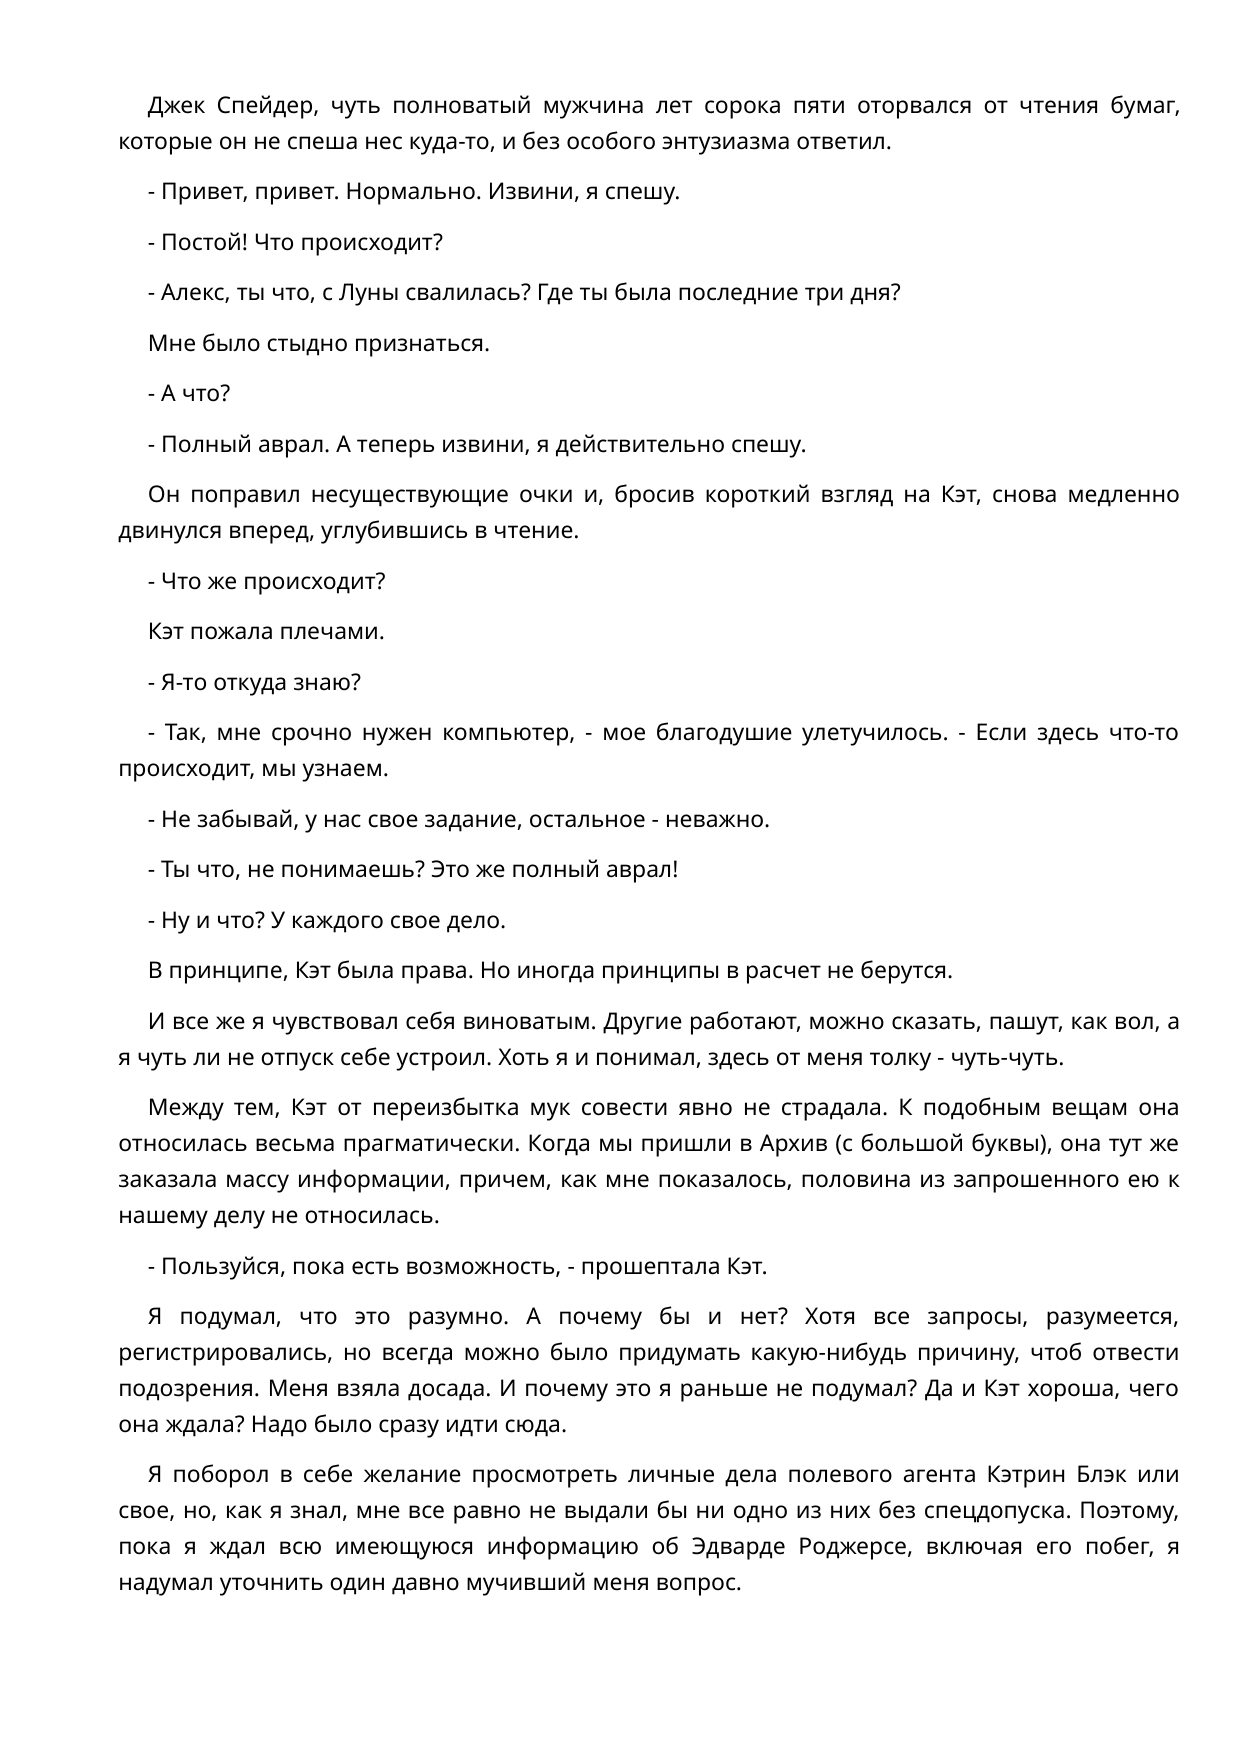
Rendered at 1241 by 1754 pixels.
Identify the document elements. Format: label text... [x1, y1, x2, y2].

text Я подумал, что это разумно. А почему бы и нет? Хотя все запросы, разумеется, регистрировались, но всегда можно было придумать какую-нибудь причину, чтоб отвести подозрения. Меня взяла досада. И почему это я раньше не подумал? Да и Кэт хороша, чего она ждала? Надо было сразу идти сюда. [118, 1300, 1181, 1439]
text И все же я чувствовал себя виноватым. Другие работают, можно сказать, пашут, как вол, а я чуть ли не отпуск себе устроил. Хоть я и понимал, здесь от меня толку - чуть-чуть. [118, 1005, 1181, 1072]
text - Что же происходит? [118, 565, 1181, 596]
text Он поправил несуществующие очки и, бросив короткий взгляд на Кэт, снова медленно двинулся вперед, углубившись в чтение. [118, 478, 1181, 545]
text - Алекс, ты что, с Луны свалилась? Где ты была последние три дня? [118, 276, 1181, 307]
text - Привет, привет. Нормально. Извини, я спешу. [118, 175, 1181, 206]
text Кэт пожала плечами. [118, 615, 1181, 646]
text - Так, мне срочно нужен компьютер, - мое благодушие улетучилось. - Если здесь что-то происходит, мы узнаем. [118, 716, 1181, 783]
text Между тем, Кэт от переизбытка мук совести явно не страдала. К подобным вещам она относилась весьма прагматически. Когда мы пришли в Архив (с большой буквы), она тут же заказала массу информации, причем, как мне показалось, половина из запрошенного ею к нашему делу не относилась. [118, 1091, 1181, 1230]
text - Я-то откуда знаю? [118, 666, 1181, 697]
text - Ну и что? У каждого свое дело. [118, 904, 1181, 935]
text - Не забывай, у нас свое задание, остальное - неважно. [118, 803, 1181, 834]
text Мне было стыдно признаться. [118, 327, 1181, 358]
text Джек Спейдер, чуть полноватый мужчина лет сорока пяти оторвался от чтения бумаг, которые он не спеша нес куда-то, и без особого энтузиазма ответил. [118, 89, 1181, 156]
text - Постой! Что происходит? [118, 226, 1181, 257]
text - А что? [118, 377, 1181, 408]
text Я поборол в себе желание просмотреть личные дела полевого агента Кэтрин Блэк или свое, но, как я знал, мне все равно не выдали бы ни одно из них без спецдопуска. Поэтому, пока я ждал всю имеющуюся информацию об Эдварде Роджерсе, включая его побег, я надумал уточнить один давно мучивший меня вопрос. [118, 1458, 1181, 1597]
text В принципе, Кэт была права. Но иногда принципы в расчет не берутся. [118, 954, 1181, 986]
text - Ты что, не понимаешь? Это же полный аврал! [118, 853, 1181, 884]
text - Пользуйся, пока есть возможность, - прошептала Кэт. [118, 1249, 1181, 1281]
text - Полный аврал. А теперь извини, я действительно спешу. [118, 428, 1181, 459]
